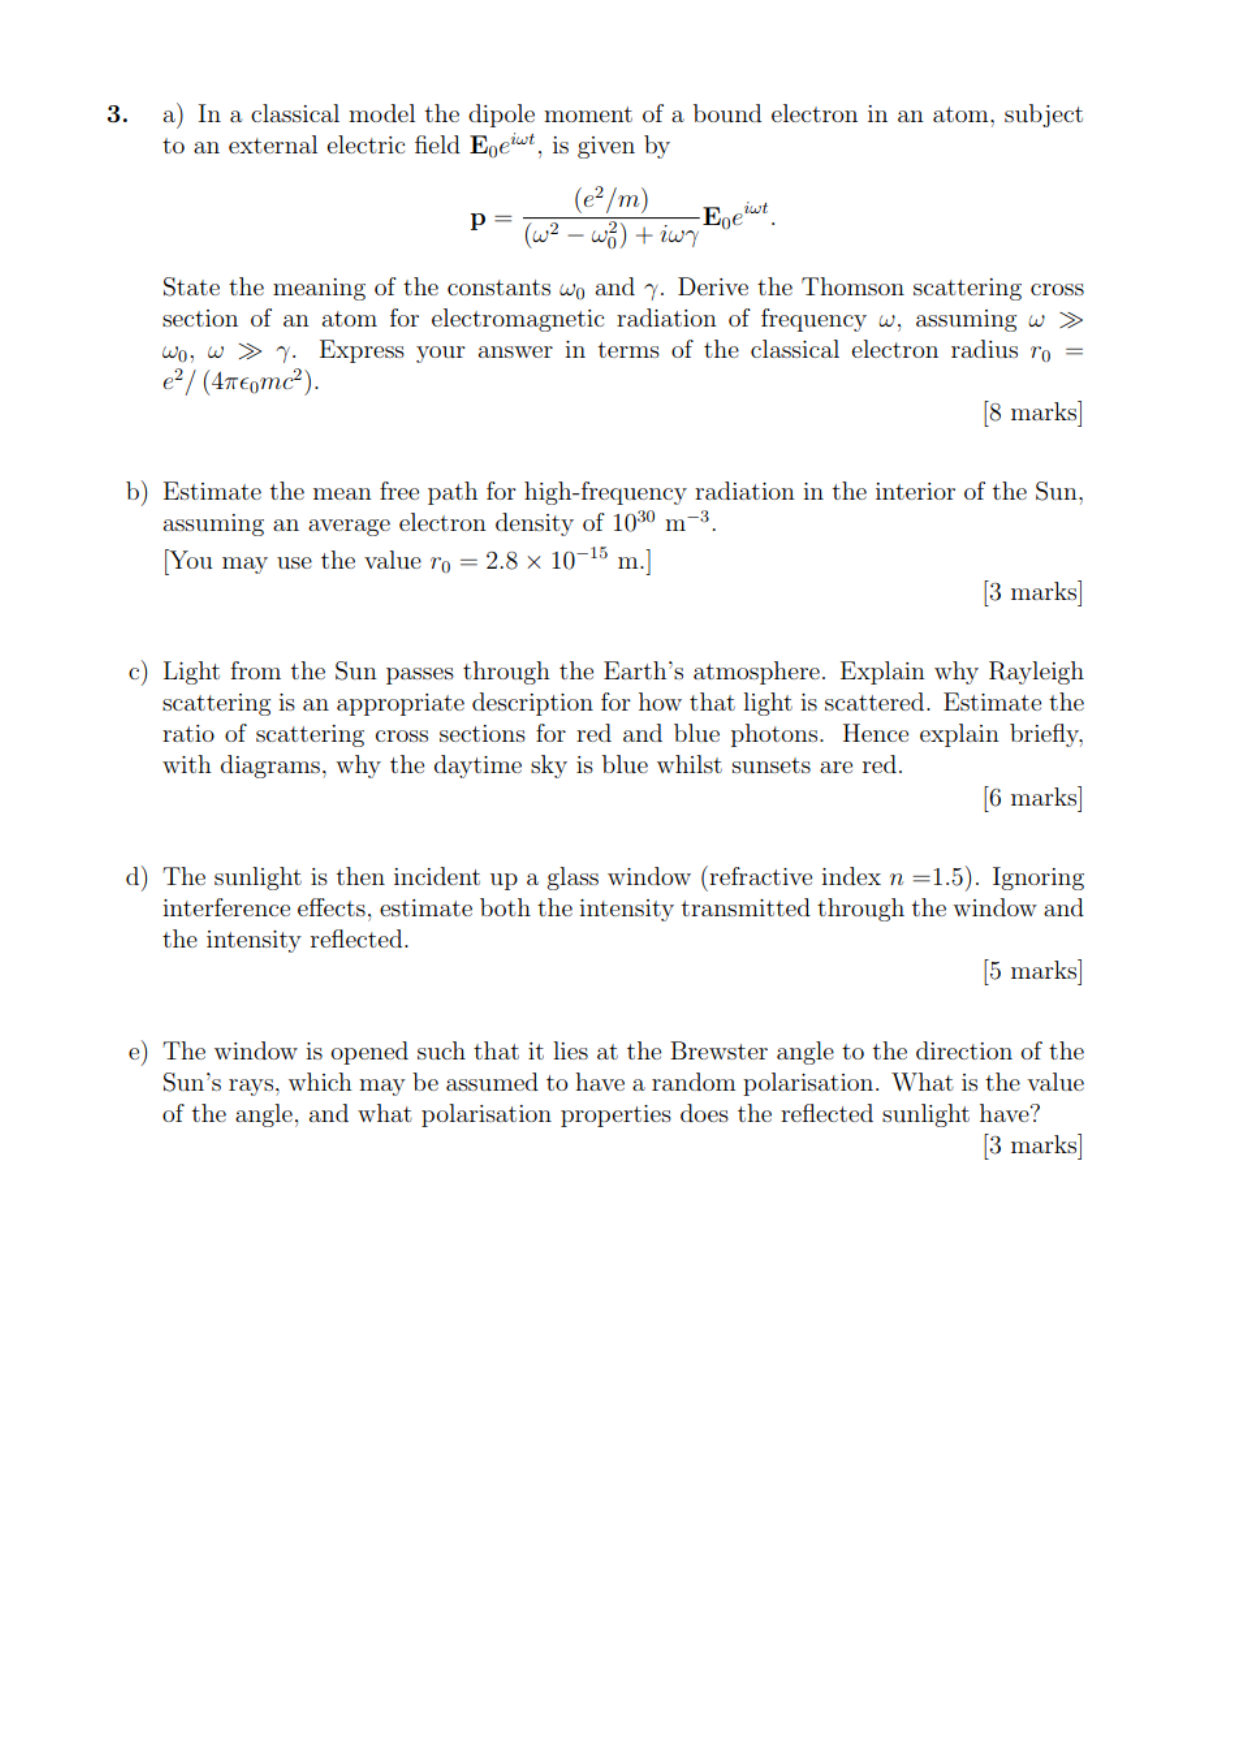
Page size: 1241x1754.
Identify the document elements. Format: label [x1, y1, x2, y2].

picture [104, 95, 1109, 1169]
